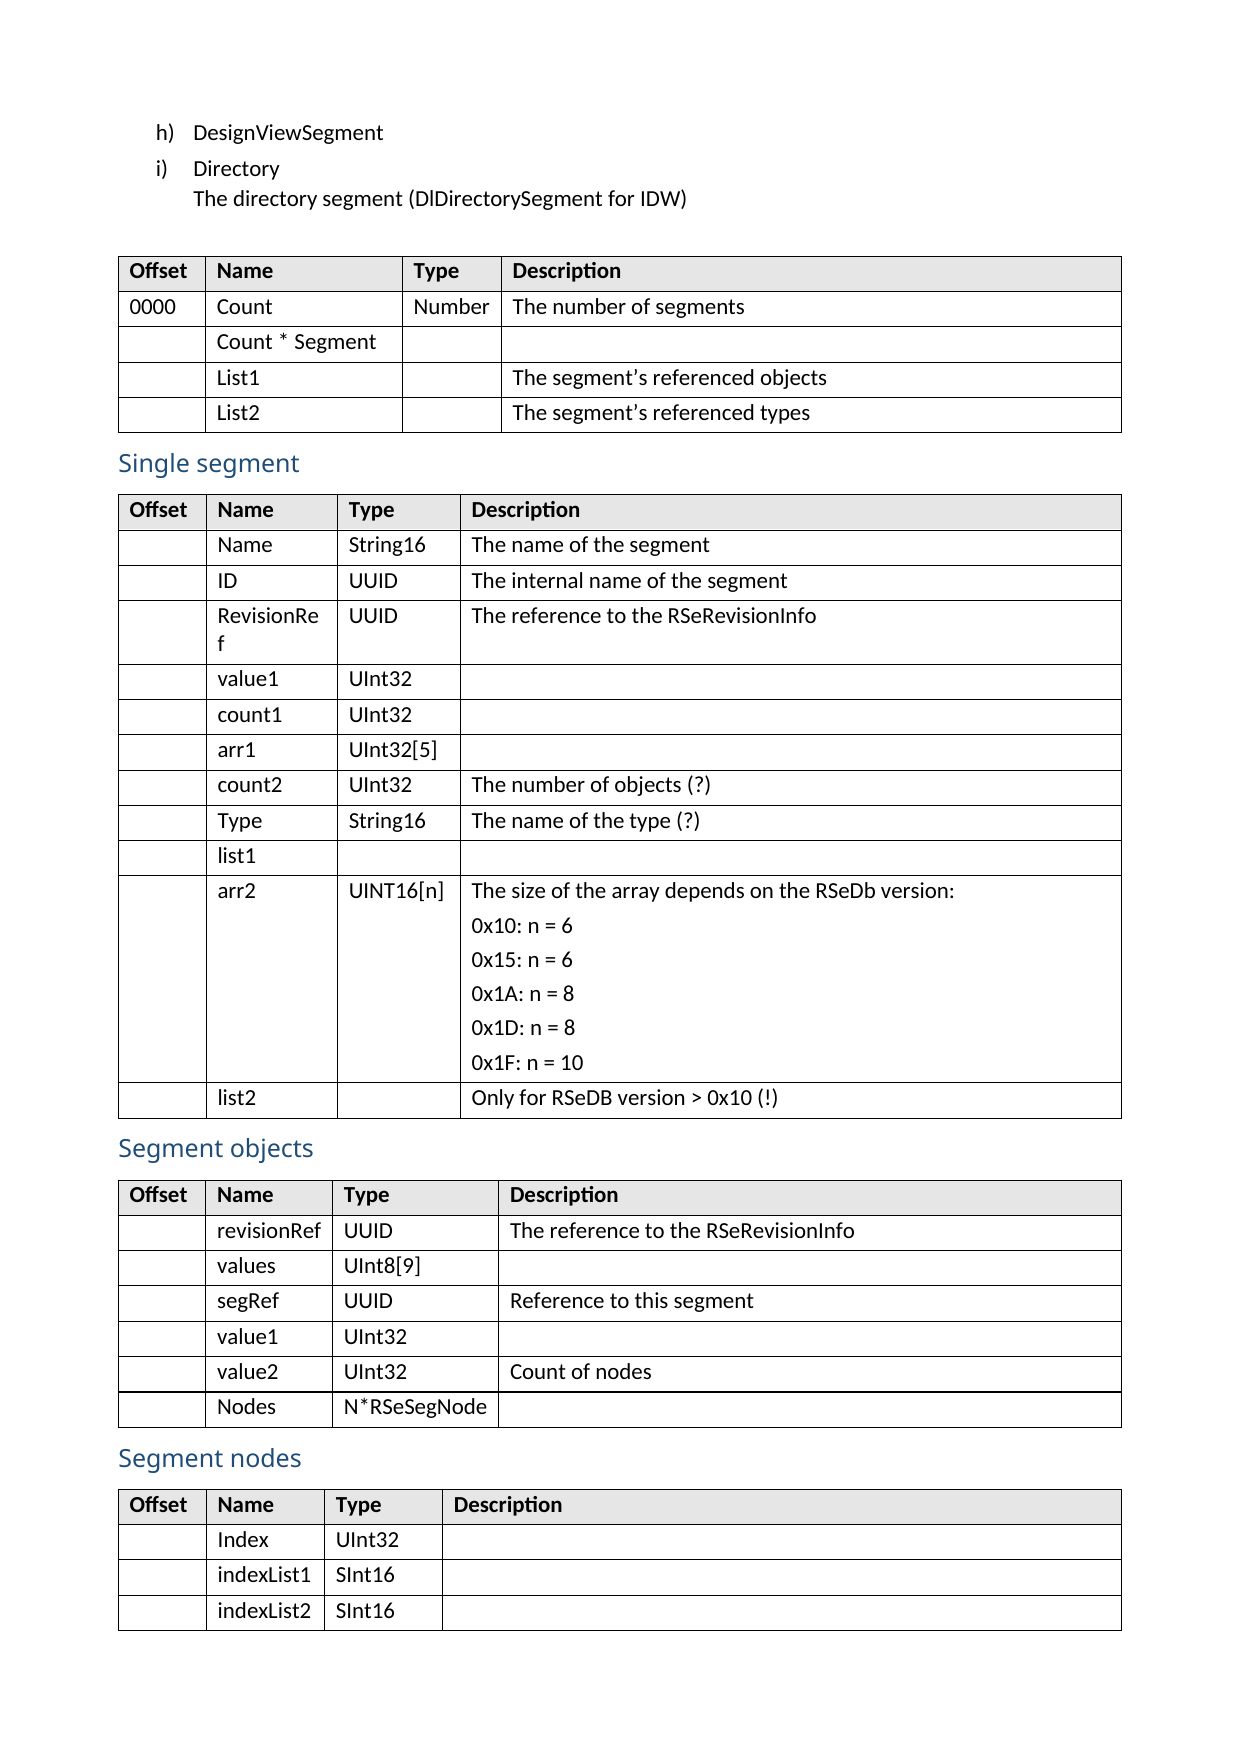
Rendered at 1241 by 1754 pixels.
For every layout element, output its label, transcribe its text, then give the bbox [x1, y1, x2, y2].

table_cell [119, 700, 206, 734]
table_header Description [461, 495, 1121, 529]
table_cell list2 [207, 1083, 337, 1117]
table_cell UInt32 [325, 1525, 442, 1559]
table_header Offset [119, 1181, 205, 1215]
table_cell UInt32 [338, 700, 460, 734]
subtitle Single segment [118, 446, 1122, 480]
table_cell The name of the segment [461, 531, 1121, 565]
table_cell UInt32 [333, 1357, 498, 1391]
table_cell values [206, 1251, 332, 1285]
table_cell [119, 1216, 205, 1250]
table_cell The number of segments [502, 292, 1121, 326]
table_cell UUID [333, 1216, 498, 1250]
table_cell Only for RSeDB version > 0x10 (!) [461, 1083, 1121, 1117]
table_cell 0000 [119, 292, 205, 326]
table_cell The segment’s referenced objects [502, 363, 1121, 397]
table_cell SInt16 [325, 1596, 442, 1630]
table_cell [119, 1286, 205, 1321]
table_cell Index [207, 1525, 324, 1559]
table_header Name [207, 1490, 324, 1524]
table_cell Nodes [206, 1393, 332, 1427]
table_cell [461, 841, 1121, 875]
table_cell [119, 771, 206, 805]
table_cell SInt16 [325, 1560, 442, 1595]
table_cell The reference to the RSeRevisionInfo [461, 601, 1121, 663]
list Directory The directory segment (DlDirectorySegment for IDW) [156, 154, 1122, 212]
table_header Description [499, 1181, 1121, 1215]
table_cell [119, 1560, 206, 1595]
table_cell String16 [338, 806, 460, 840]
table_cell N*RSeSegNode [333, 1393, 498, 1427]
table_header Type [403, 257, 501, 291]
table_header Name [207, 495, 337, 529]
table_cell Type [207, 806, 337, 840]
table_cell value2 [206, 1357, 332, 1391]
table_cell indexList2 [207, 1596, 324, 1630]
table_cell List1 [206, 363, 402, 397]
table_cell String16 [338, 531, 460, 565]
table_cell [461, 735, 1121, 769]
table_cell [119, 566, 206, 600]
table_cell The internal name of the segment [461, 566, 1121, 600]
table_header Description [443, 1490, 1121, 1524]
table_cell [338, 841, 460, 875]
table_cell [461, 665, 1121, 699]
table_cell [119, 601, 206, 663]
table_cell [119, 363, 205, 397]
table_cell [119, 1322, 205, 1356]
table_header Offset [119, 495, 206, 529]
table_cell UInt32 [338, 665, 460, 699]
table_cell arr1 [207, 735, 337, 769]
table_cell ID [207, 566, 337, 600]
table_cell The segment’s referenced types [502, 398, 1121, 432]
table_cell UInt8[9] [333, 1251, 498, 1285]
table_cell revisionRef [206, 1216, 332, 1250]
table_cell [119, 1251, 205, 1285]
table_cell [443, 1560, 1121, 1595]
table_cell Number [403, 292, 501, 326]
table_cell UInt32[5] [338, 735, 460, 769]
table_cell UUID [333, 1286, 498, 1321]
table_cell [403, 363, 501, 397]
table_cell [119, 1083, 206, 1117]
table_cell value1 [207, 665, 337, 699]
table_cell [443, 1525, 1121, 1559]
table_cell UUID [338, 566, 460, 600]
subtitle Segment objects [118, 1131, 1122, 1165]
table_cell [119, 398, 205, 432]
table_header Offset [119, 257, 205, 291]
table_cell [119, 876, 206, 1082]
table_cell [403, 398, 501, 432]
table_cell Name [207, 531, 337, 565]
subtitle Segment nodes [118, 1440, 1122, 1474]
table_cell value1 [206, 1322, 332, 1356]
table_cell Count * Segment [206, 327, 402, 362]
table_cell indexList1 [207, 1560, 324, 1595]
table_cell segRef [206, 1286, 332, 1321]
table_cell The reference to the RSeRevisionInfo [499, 1216, 1121, 1250]
table_cell UINT16[n] [338, 876, 460, 1082]
table_cell [443, 1596, 1121, 1630]
table_header Offset [119, 1490, 206, 1524]
table_cell [119, 531, 206, 565]
table_header Type [325, 1490, 442, 1524]
table_cell [119, 806, 206, 840]
table_cell The number of objects (?) [461, 771, 1121, 805]
table_cell The name of the type (?) [461, 806, 1121, 840]
table_cell list1 [207, 841, 337, 875]
table_cell arr2 [207, 876, 337, 1082]
table_cell UUID [338, 601, 460, 663]
table_cell [119, 841, 206, 875]
table_cell RevisionRef [207, 601, 337, 663]
table_cell [502, 327, 1121, 362]
table_cell [119, 1525, 206, 1559]
table_cell List2 [206, 398, 402, 432]
table_cell [461, 700, 1121, 734]
table_header Name [206, 1181, 332, 1215]
table_header Type [338, 495, 460, 529]
table_cell [499, 1393, 1121, 1427]
list DesignViewSegment [156, 118, 1122, 146]
table_cell [119, 1357, 205, 1391]
table_header Description [502, 257, 1121, 291]
table_cell [119, 327, 205, 362]
table_cell The size of the array depends on the RSeDb version: 0x10: n = 6 0x15: n = 6 0x1A: n = 8 0x1D: n = 8 0x1F: n = 10 [461, 876, 1121, 1082]
table_cell [119, 1596, 206, 1630]
table_cell count2 [207, 771, 337, 805]
table_cell [119, 735, 206, 769]
table_cell Count of nodes [499, 1357, 1121, 1391]
table_cell [403, 327, 501, 362]
table_cell UInt32 [338, 771, 460, 805]
table_header Name [206, 257, 402, 291]
table_cell UInt32 [333, 1322, 498, 1356]
table_cell [119, 665, 206, 699]
table_cell Reference to this segment [499, 1286, 1121, 1321]
table_cell [338, 1083, 460, 1117]
table_cell Count [206, 292, 402, 326]
table_cell count1 [207, 700, 337, 734]
table_cell [119, 1393, 205, 1427]
table_header Type [333, 1181, 498, 1215]
table_cell [499, 1322, 1121, 1356]
table_cell [499, 1251, 1121, 1285]
